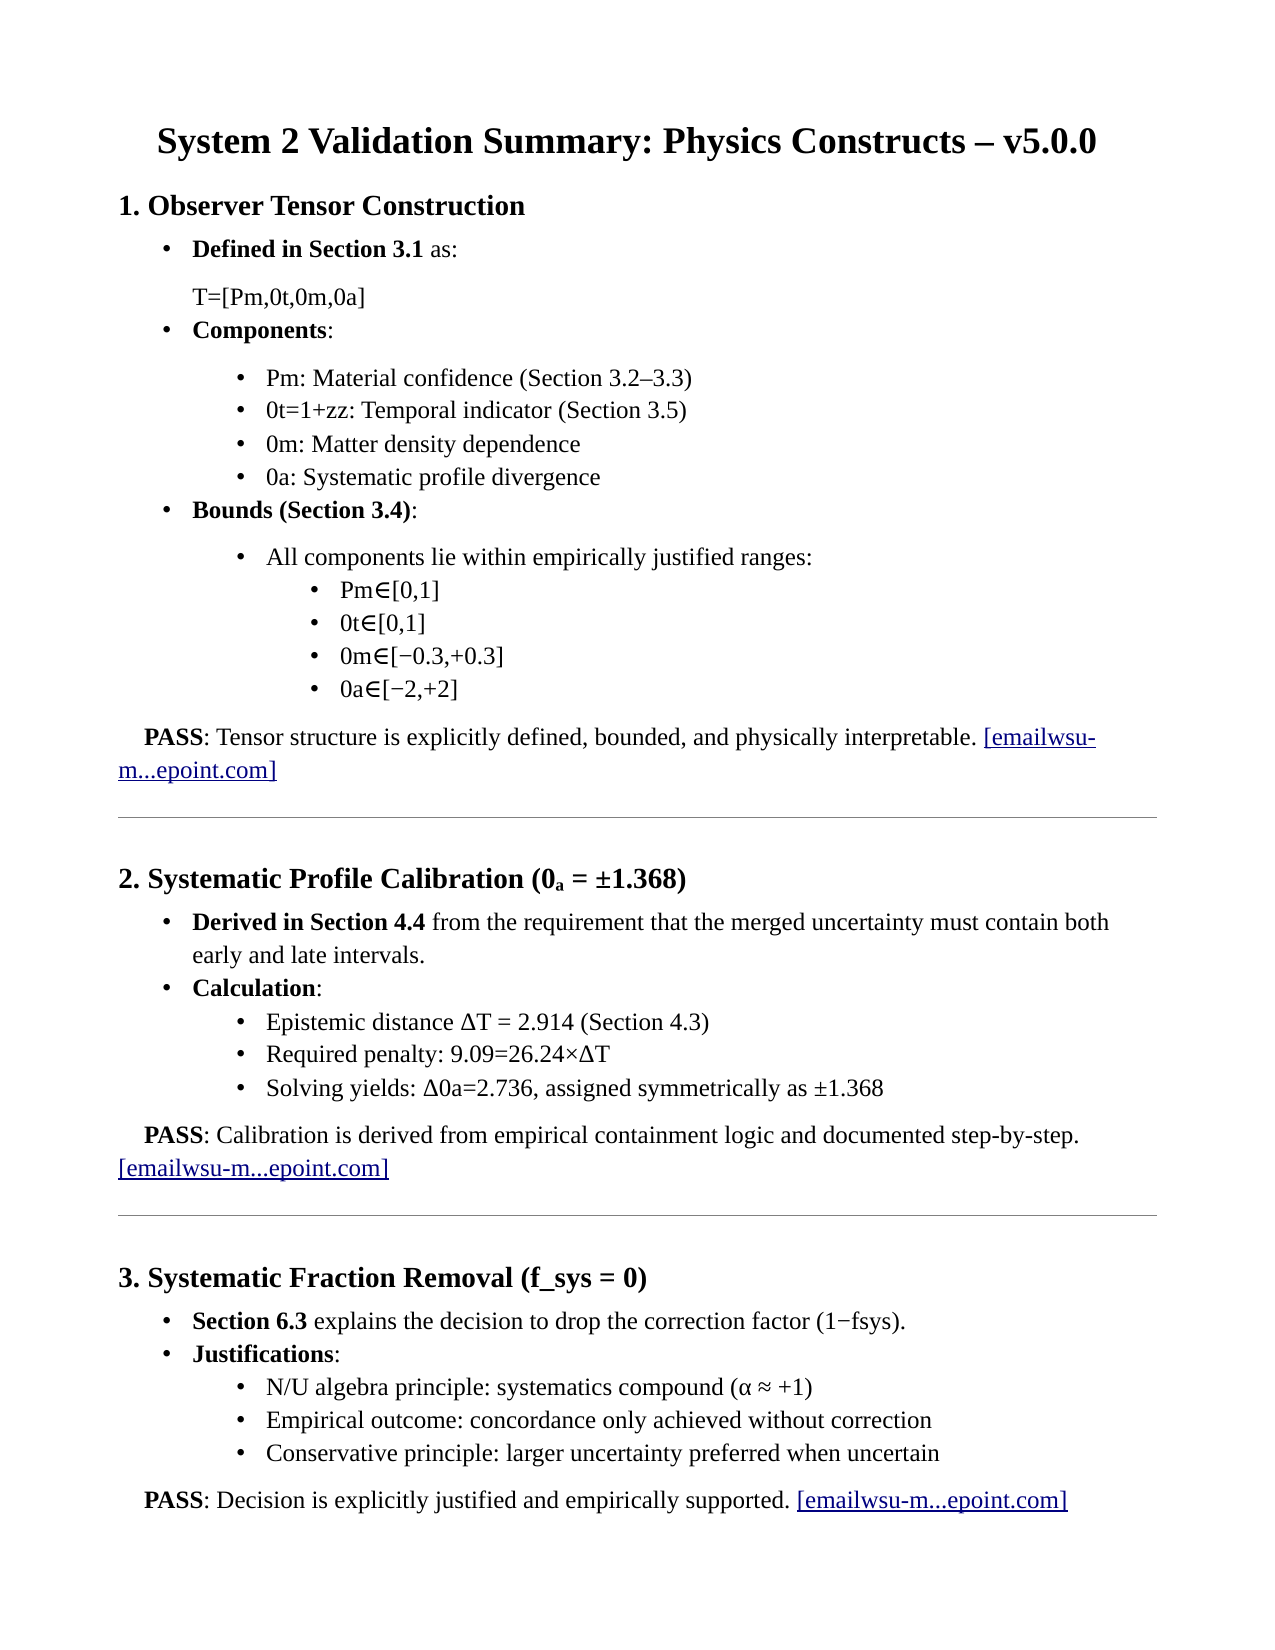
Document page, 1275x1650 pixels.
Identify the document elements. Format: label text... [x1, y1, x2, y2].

list T=[Pm​,0t​,0m​,0a​] [162, 282, 1157, 311]
list Justifications: [162, 1339, 1157, 1367]
subtitle 1. Observer Tensor Construction [118, 188, 1157, 222]
list Empirical outcome: concordance only achieved without correction [236, 1405, 1157, 1433]
text ✅ PASS: Decision is explicitly justified and empirically supported. [emailwsu-m...epoint.com] [118, 1485, 1157, 1514]
list 0a​∈[−2,+2] [310, 674, 1157, 703]
text ✅ PASS: Tensor structure is explicitly defined, bounded, and physically interpretable. [emailwsu-m...epoint.com] [118, 722, 1157, 784]
list All components lie within empirically justified ranges: [236, 542, 1157, 571]
list Conservative principle: larger uncertainty preferred when uncertain [236, 1438, 1157, 1467]
list Solving yields: Δ0a​=2.736, assigned symmetrically as ±1.368 [236, 1073, 1157, 1101]
list 0m​∈[−0.3,+0.3] [310, 641, 1157, 670]
list Bounds (Section 3.4): [162, 495, 1157, 523]
list 0t​=1+zz​: Temporal indicator (Section 3.5) [236, 396, 1157, 424]
list Defined in Section 3.1 as: [162, 234, 1157, 263]
list 0a​: Systematic profile divergence [236, 462, 1157, 490]
list Components: [162, 315, 1157, 344]
list Required penalty: 9.09=26.24​×ΔT [236, 1039, 1157, 1068]
list N/U algebra principle: systematics compound (α ≈ +1) [236, 1372, 1157, 1401]
subtitle 2. Systematic Profile Calibration (0ₐ = ±1.368) [118, 861, 1157, 895]
list 0m​: Matter density dependence [236, 429, 1157, 457]
list Pm​∈[0,1] [310, 575, 1157, 604]
list Section 6.3 explains the decision to drop the correction factor (1−fsys​). [162, 1306, 1157, 1334]
subtitle 3. Systematic Fraction Removal (f_sys = 0) [118, 1260, 1157, 1293]
list Epistemic distance ΔT = 2.914 (Section 4.3) [236, 1007, 1157, 1035]
list Derived in Section 4.4 from the requirement that the merged uncertainty must contain both early and late intervals. [162, 907, 1157, 969]
list Calculation: [162, 973, 1157, 1002]
text ✅ PASS: Calibration is derived from empirical containment logic and documented step-by-step. [emailwsu-m...epoint.com] [118, 1120, 1157, 1182]
list 0t​∈[0,1] [310, 608, 1157, 637]
list Pm​: Material confidence (Section 3.2–3.3) [236, 363, 1157, 391]
subtitle ✅ System 2 Validation Summary: Physics Constructs – v5.0.0 [118, 118, 1157, 161]
